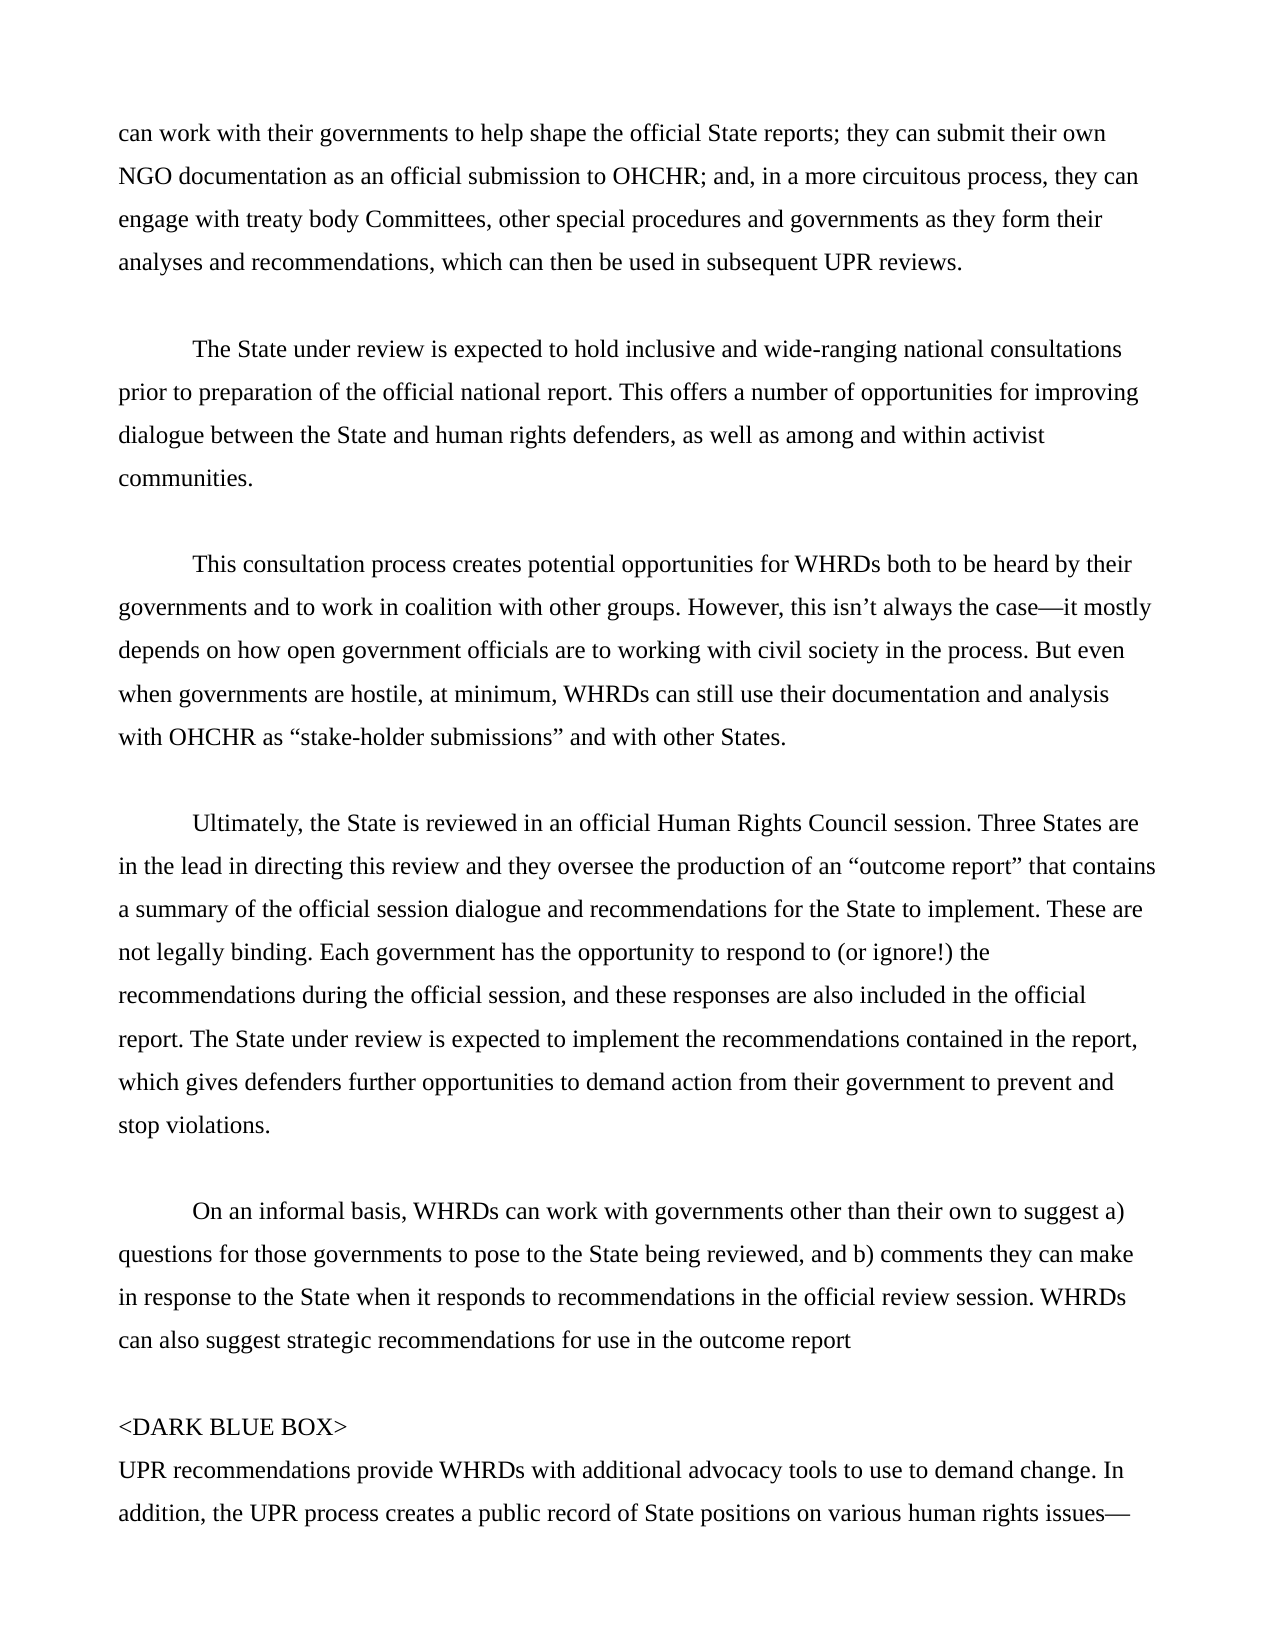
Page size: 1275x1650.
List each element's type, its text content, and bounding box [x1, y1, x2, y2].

text On an informal basis, WHRDs can work with governments other than their own to suggest a) questions for those governments to pose to the State being reviewed, and b) comments they can make in response to the State when it responds to recommendations in the official review session. WHRDs can also suggest strategic recommendations for use in the outcome report [118, 1196, 1157, 1354]
text UPR recommendations provide WHRDs with additional advocacy tools to use to demand change. In addition, the UPR process creates a public record of State positions on various human rights issues— [118, 1455, 1157, 1527]
text <DARK BLUE BOX> [118, 1412, 1157, 1441]
text This consultation process creates potential opportunities for WHRDs both to be heard by their governments and to work in coalition with other groups. However, this isn’t always the case—it mostly depends on how open government officials are to working with civil society in the process. But even when governments are hostile, at minimum, WHRDs can still use their documentation and analysis with OHCHR as “stake-holder submissions” and with other States. [118, 549, 1157, 751]
text The State under review is expected to hold inclusive and wide-ranging national consultations prior to preparation of the official national report. This offers a number of opportunities for improving dialogue between the State and human rights defenders, as well as among and within activist communities. [118, 334, 1157, 492]
text report. The State under review is expected to implement the recommendations contained in the report, which gives defenders further opportunities to demand action from their government to prevent and stop violations. [118, 1024, 1157, 1139]
text can work with their governments to help shape the official State reports; they can submit their own NGO documentation as an official submission to OHCHR; and, in a more circuitous process, they can engage with treaty body Committees, other special procedures and governments as they form their analyses and recommendations, which can then be used in subsequent UPR reviews. [118, 118, 1157, 276]
text Ultimately, the State is reviewed in an official Human Rights Council session. Three States are in the lead in directing this review and they oversee the production of an “outcome report” that contains a summary of the official session dialogue and recommendations for the State to implement. These are not legally binding. Each government has the opportunity to respond to (or ignore!) the recommendations during the official session, and these responses are also included in the official [118, 808, 1157, 1009]
